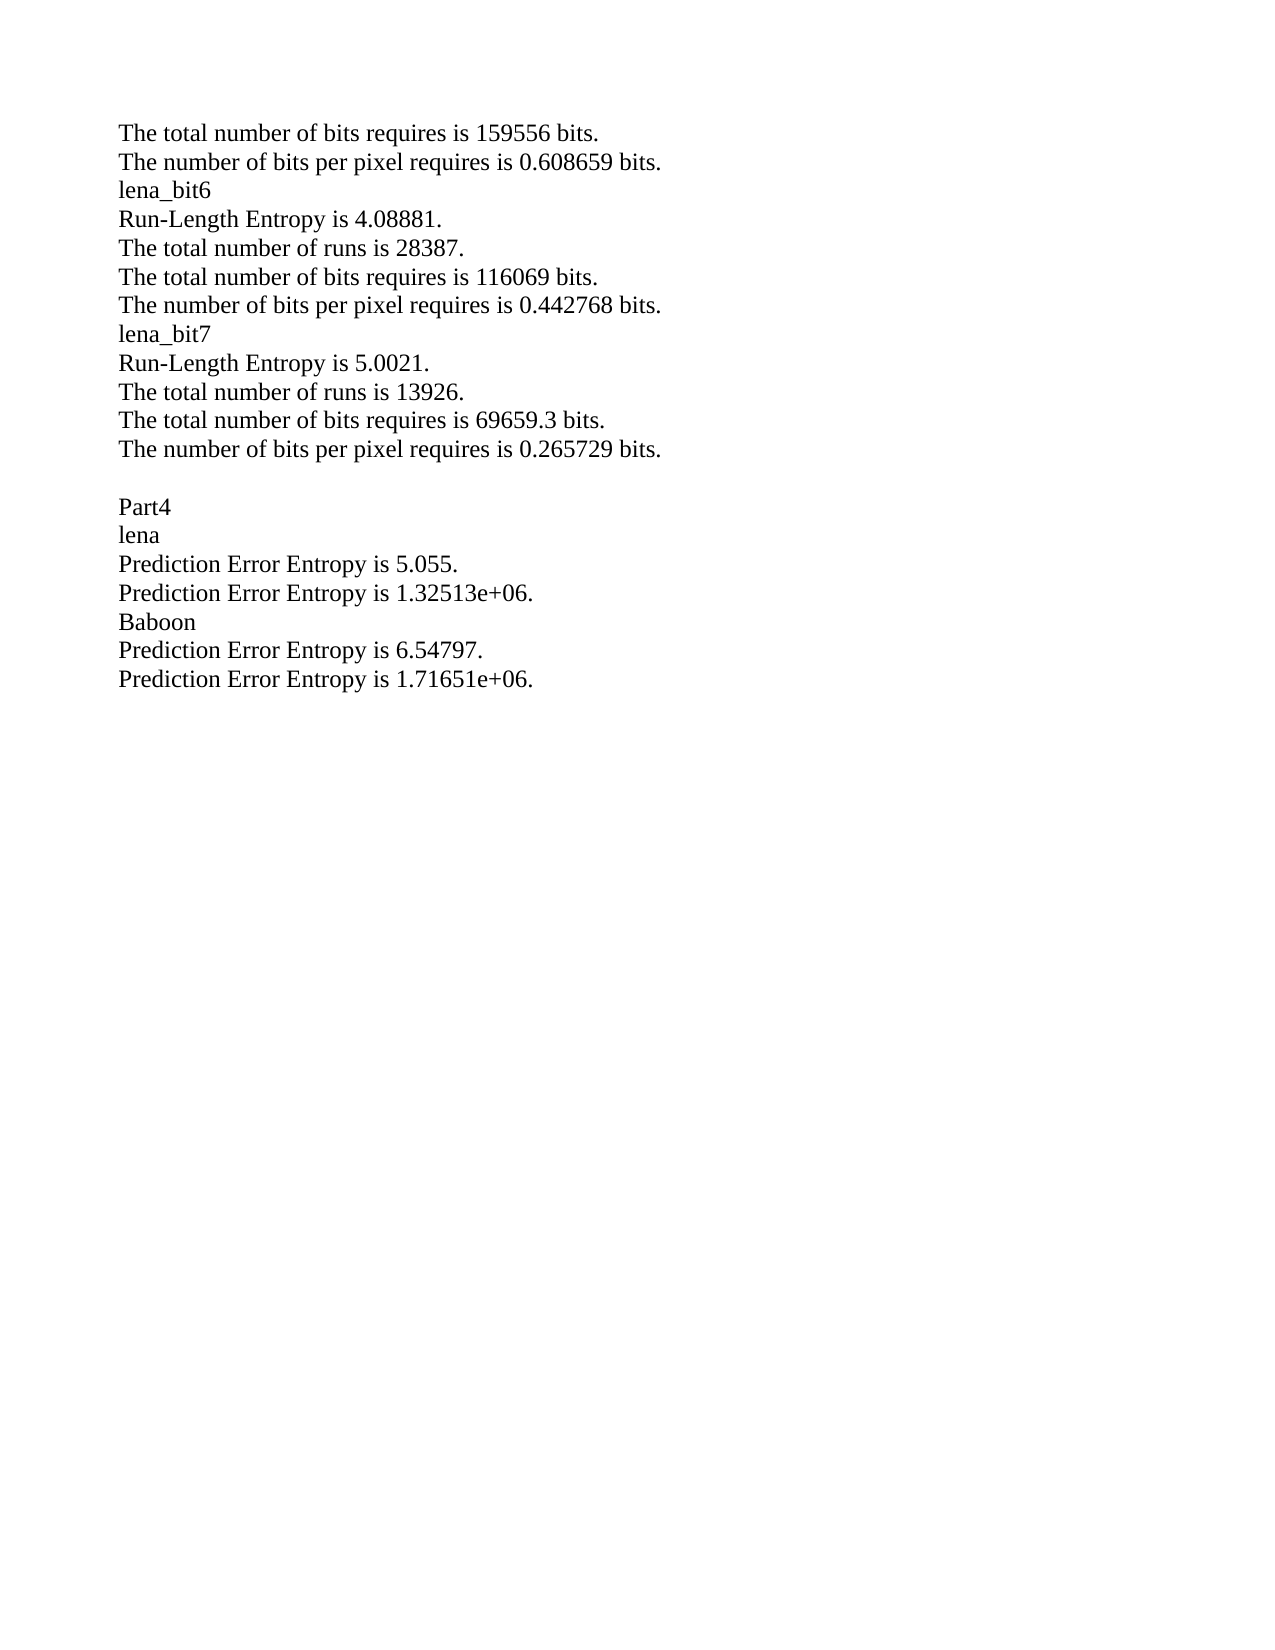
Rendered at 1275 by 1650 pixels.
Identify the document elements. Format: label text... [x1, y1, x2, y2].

text The total number of runs is 28387. [118, 233, 1157, 262]
text Prediction Error Entropy is 6.54797. [118, 636, 1157, 664]
text Part4 [118, 492, 1157, 521]
text The number of bits per pixel requires is 0.608659 bits. [118, 147, 1157, 176]
text Prediction Error Entropy is 5.055. [118, 549, 1157, 578]
text Baboon [118, 607, 1157, 636]
text lena_bit6 [118, 176, 1157, 204]
text lena_bit7 [118, 319, 1157, 348]
text lena [118, 521, 1157, 549]
text The total number of bits requires is 116069 bits. [118, 262, 1157, 291]
text Run-Length Entropy is 5.0021. [118, 348, 1157, 377]
text Prediction Error Entropy is 1.71651e+06. [118, 664, 1157, 693]
text Prediction Error Entropy is 1.32513e+06. [118, 578, 1157, 607]
text The number of bits per pixel requires is 0.265729 bits. [118, 434, 1157, 463]
text The total number of runs is 13926. [118, 377, 1157, 406]
text The total number of bits requires is 69659.3 bits. [118, 406, 1157, 434]
text Run-Length Entropy is 4.08881. [118, 204, 1157, 233]
text The number of bits per pixel requires is 0.442768 bits. [118, 291, 1157, 319]
text The total number of bits requires is 159556 bits. [118, 118, 1157, 147]
